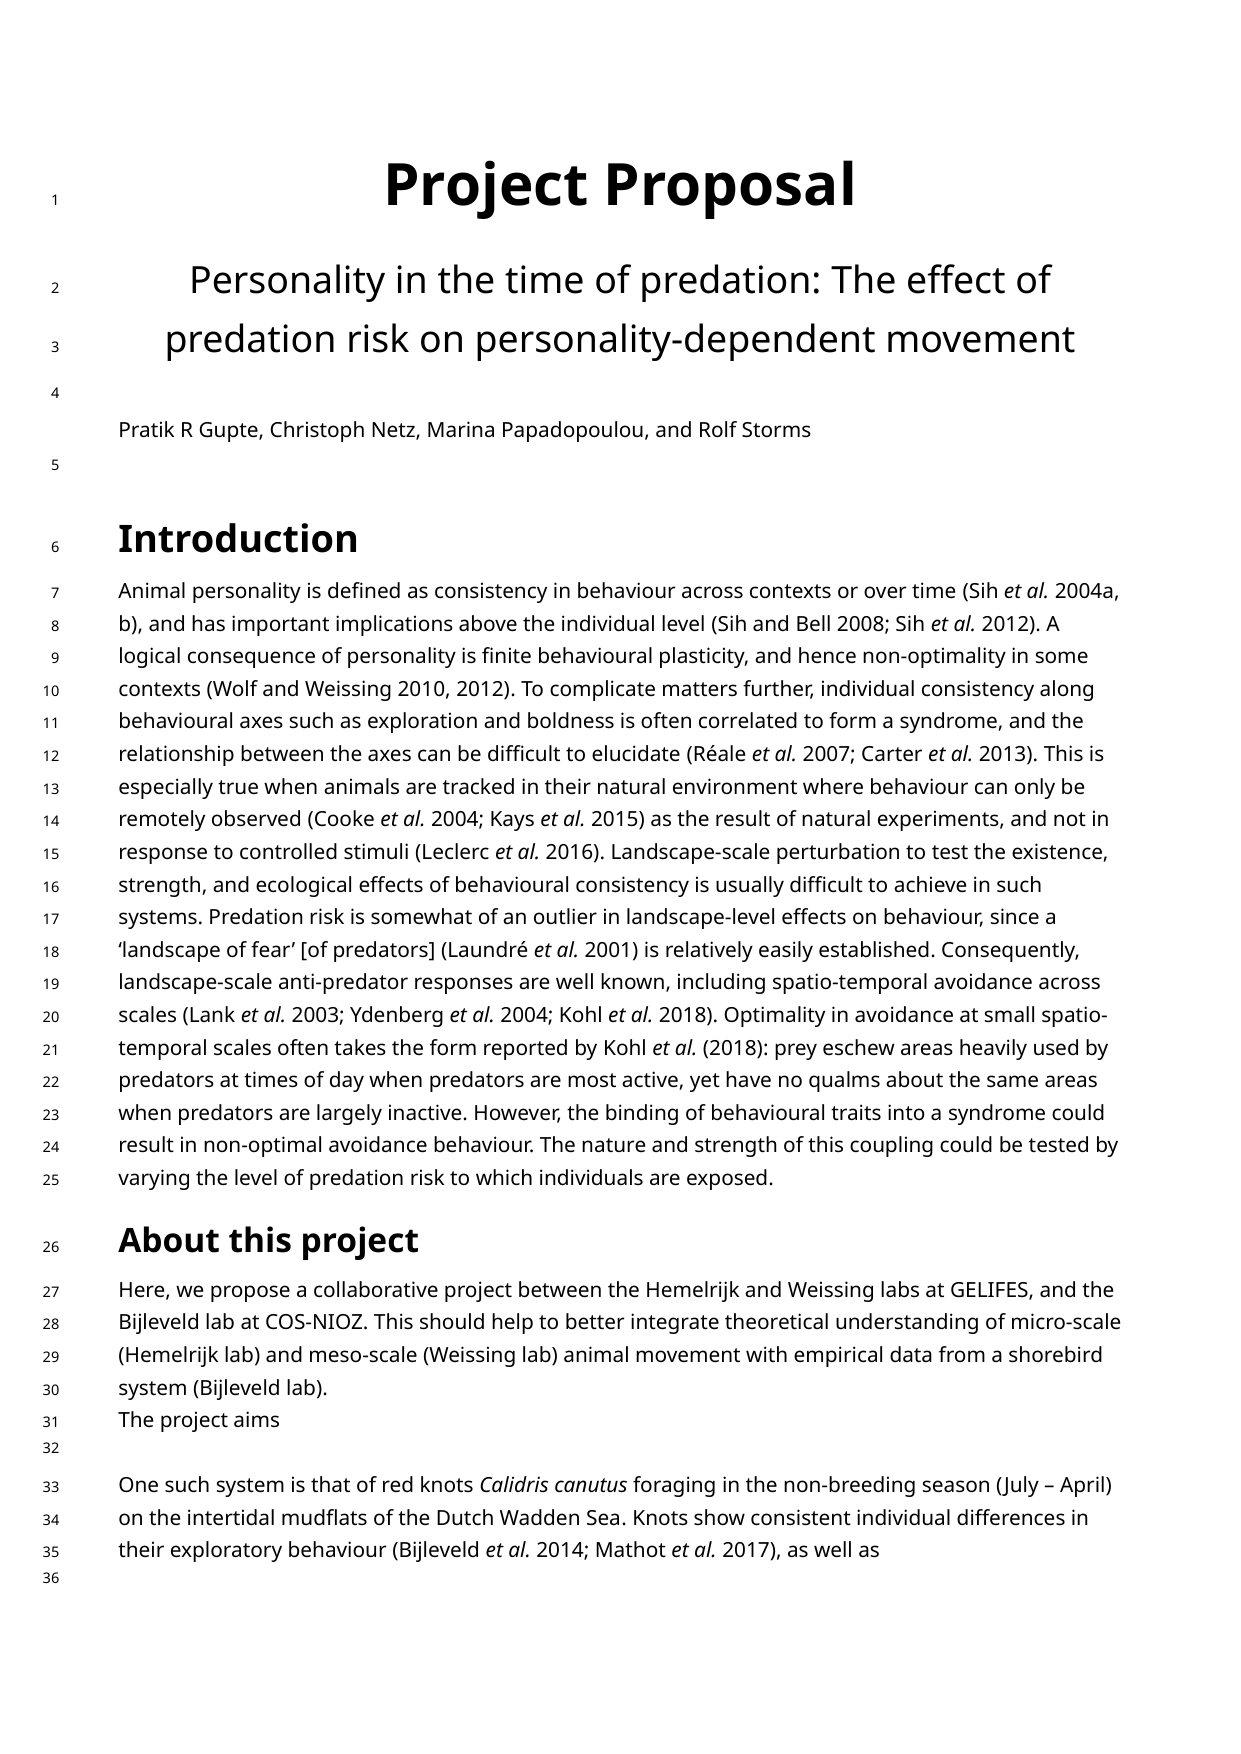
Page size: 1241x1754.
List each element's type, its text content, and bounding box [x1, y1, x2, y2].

subtitle About this project [118, 1217, 1122, 1262]
subtitle Personality in the time of predation: The effect of predation risk on personality-dependent movement [118, 253, 1122, 363]
text Here, we propose a collaborative project between the Hemelrijk and Weissing labs at GELIFES, and the Bijleveld lab at COS-NIOZ. This should help to better integrate theoretical understanding of micro-scale (Hemelrijk lab) and meso-scale (Weissing lab) animal movement with empirical data from a shorebird system (Bijleveld lab). [118, 1275, 1122, 1401]
title Project Proposal [118, 143, 1122, 223]
text Animal personality is defined as consistency in behaviour across contexts or over time (Sih et al. 2004a, b), and has important implications above the individual level (Sih and Bell 2008; Sih et al. 2012). A logical consequence of personality is finite behavioural plasticity, and hence non-optimality in some contexts (Wolf and Weissing 2010, 2012). To complicate matters further, individual consistency along behavioural axes such as exploration and boldness is often correlated to form a syndrome, and the relationship between the axes can be difficult to elucidate (Réale et al. 2007; Carter et al. 2013). This is especially true when animals are tracked in their natural environment where behaviour can only be remotely observed (Cooke et al. 2004; Kays et al. 2015) as the result of natural experiments, and not in response to controlled stimuli (Leclerc et al. 2016). Landscape-scale perturbation to test the existence, strength, and ecological effects of behavioural consistency is usually difficult to achieve in such systems. Predation risk is somewhat of an outlier in landscape-level effects on behaviour, since a ‘landscape of fear’ [of predators] (Laundré et al. 2001) is relatively easily established. Consequently, landscape-scale anti-predator responses are well known, including spatio-temporal avoidance across scales (Lank et al. 2003; Ydenberg et al. 2004; Kohl et al. 2018). Optimality in avoidance at small spatio-temporal scales often takes the form reported by Kohl et al. (2018): prey eschew areas heavily used by predators at times of day when predators are most active, yet have no qualms about the same areas when predators are largely inactive. However, the binding of behavioural traits into a syndrome could result in non-optimal avoidance behaviour. The nature and strength of this coupling could be tested by varying the level of predation risk to which individuals are exposed. [118, 576, 1122, 1192]
text The project aims [118, 1405, 1122, 1434]
subtitle Introduction [118, 512, 1122, 564]
text Pratik R Gupte, Christoph Netz, Marina Papadopoulou, and Rolf Storms [118, 416, 1122, 444]
text One such system is that of red knots Calidris canutus foraging in the non-breeding season (July – April) on the intertidal mudflats of the Dutch Wadden Sea. Knots show consistent individual differences in their exploratory behaviour (Bijleveld et al. 2014; Mathot et al. 2017), as well as [118, 1470, 1122, 1564]
